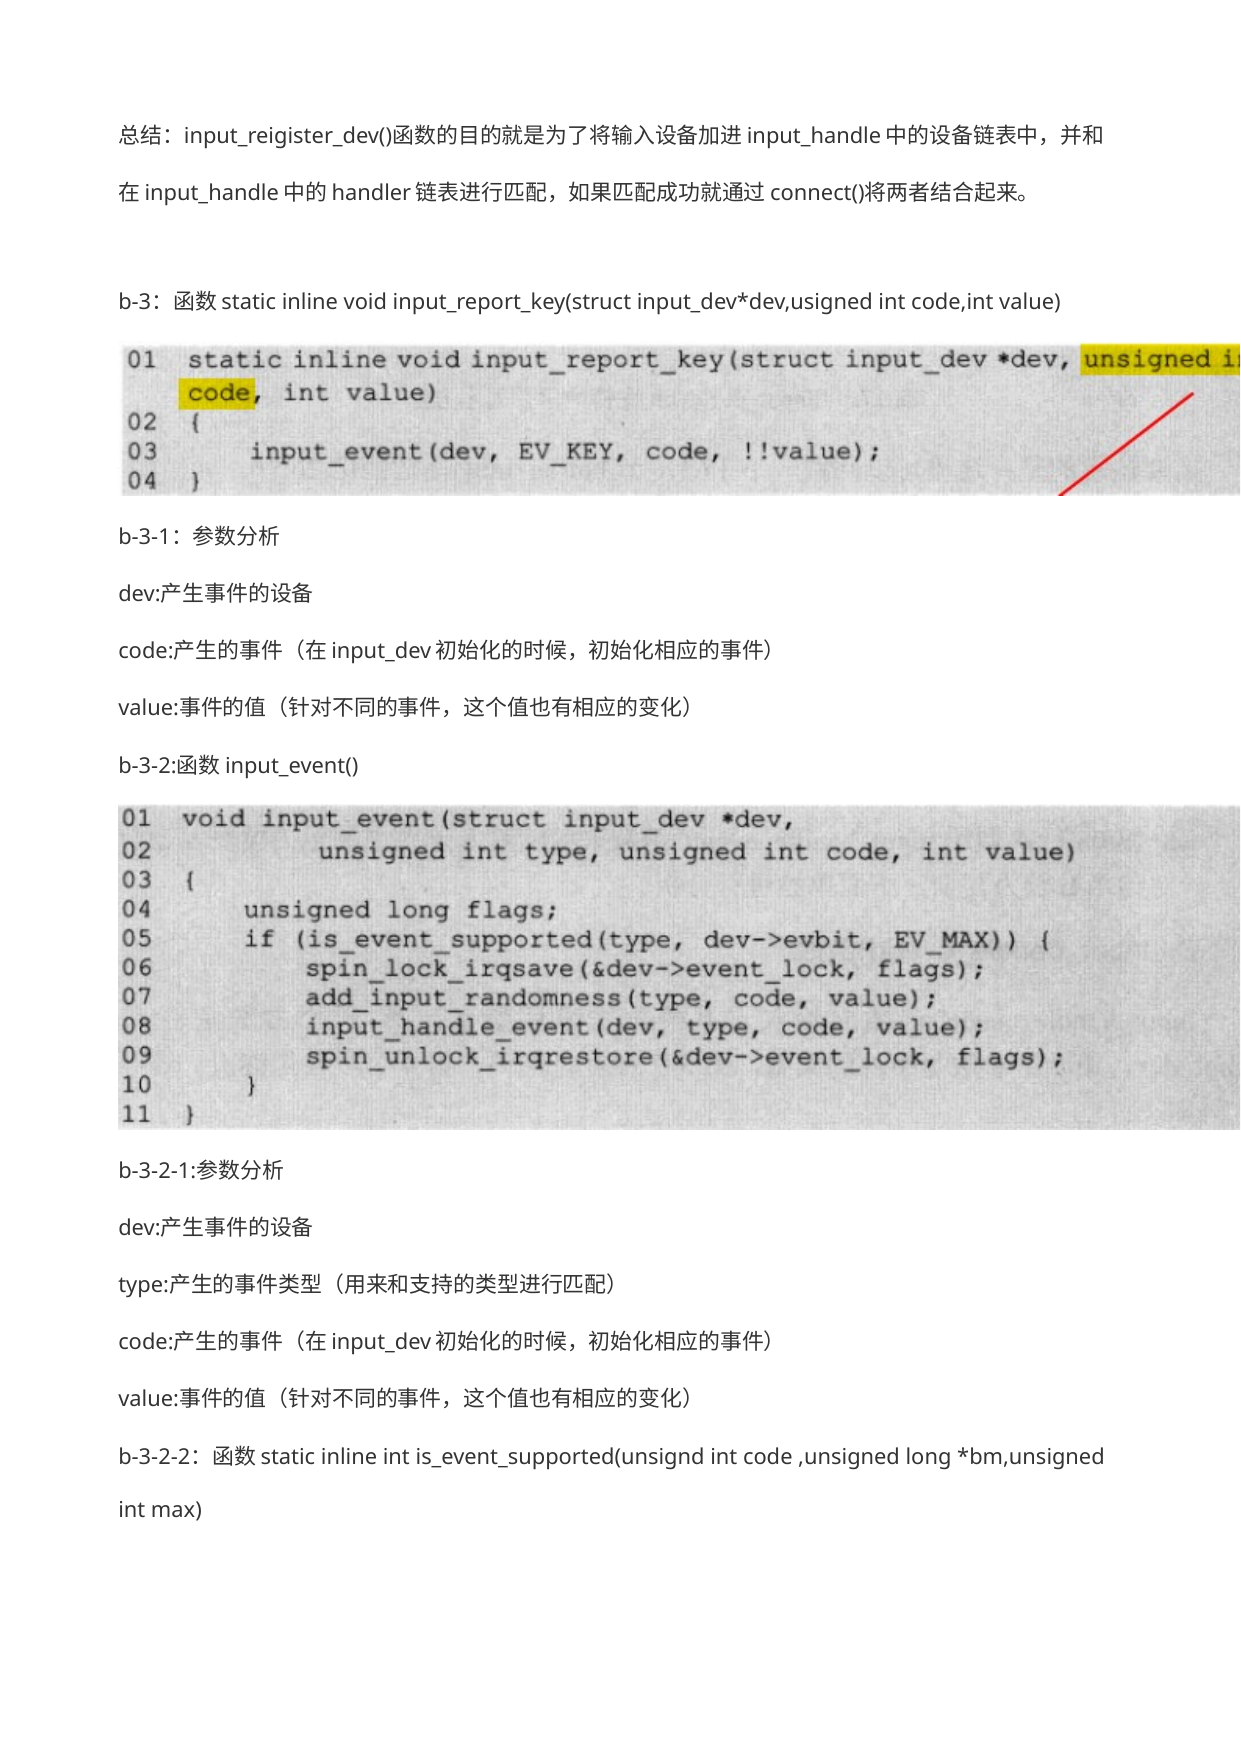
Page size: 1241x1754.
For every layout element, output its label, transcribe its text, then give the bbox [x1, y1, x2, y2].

text dev:产生事件的设备 [118, 1210, 1122, 1242]
text b-3-2-1:参数分析 [118, 1153, 1122, 1184]
text b-3-1：参数分析 [118, 519, 1122, 551]
text value:事件的值（针对不同的事件，这个值也有相应的变化） [118, 1381, 1122, 1413]
text dev:产生事件的设备 [118, 576, 1122, 608]
text b-3-2-2：函数static inline int is_event_supported(unsignd int code ,unsigned long *bm,unsigned int max) [118, 1439, 1122, 1524]
picture [118, 804, 1241, 1130]
text code:产生的事件（在input_dev初始化的时候，初始化相应的事件） [118, 1324, 1122, 1356]
text b-3-2:函数input_event() [118, 748, 1122, 779]
text code:产生的事件（在input_dev初始化的时候，初始化相应的事件） [118, 633, 1122, 665]
text value:事件的值（针对不同的事件，这个值也有相应的变化） [118, 690, 1122, 722]
text b-3：函数static inline void input_report_key(struct input_dev*dev,usigned int code,int value) [118, 284, 1122, 316]
text type:产生的事件类型（用来和支持的类型进行匹配） [118, 1267, 1122, 1299]
picture [118, 341, 1241, 496]
text 总结：input_reigister_dev()函数的目的就是为了将输入设备加进input_handle中的设备链表中，并和在input_handle中的handler链表进行匹配，如果匹配成功就通过connect()将两者结合起来。 [118, 118, 1122, 207]
